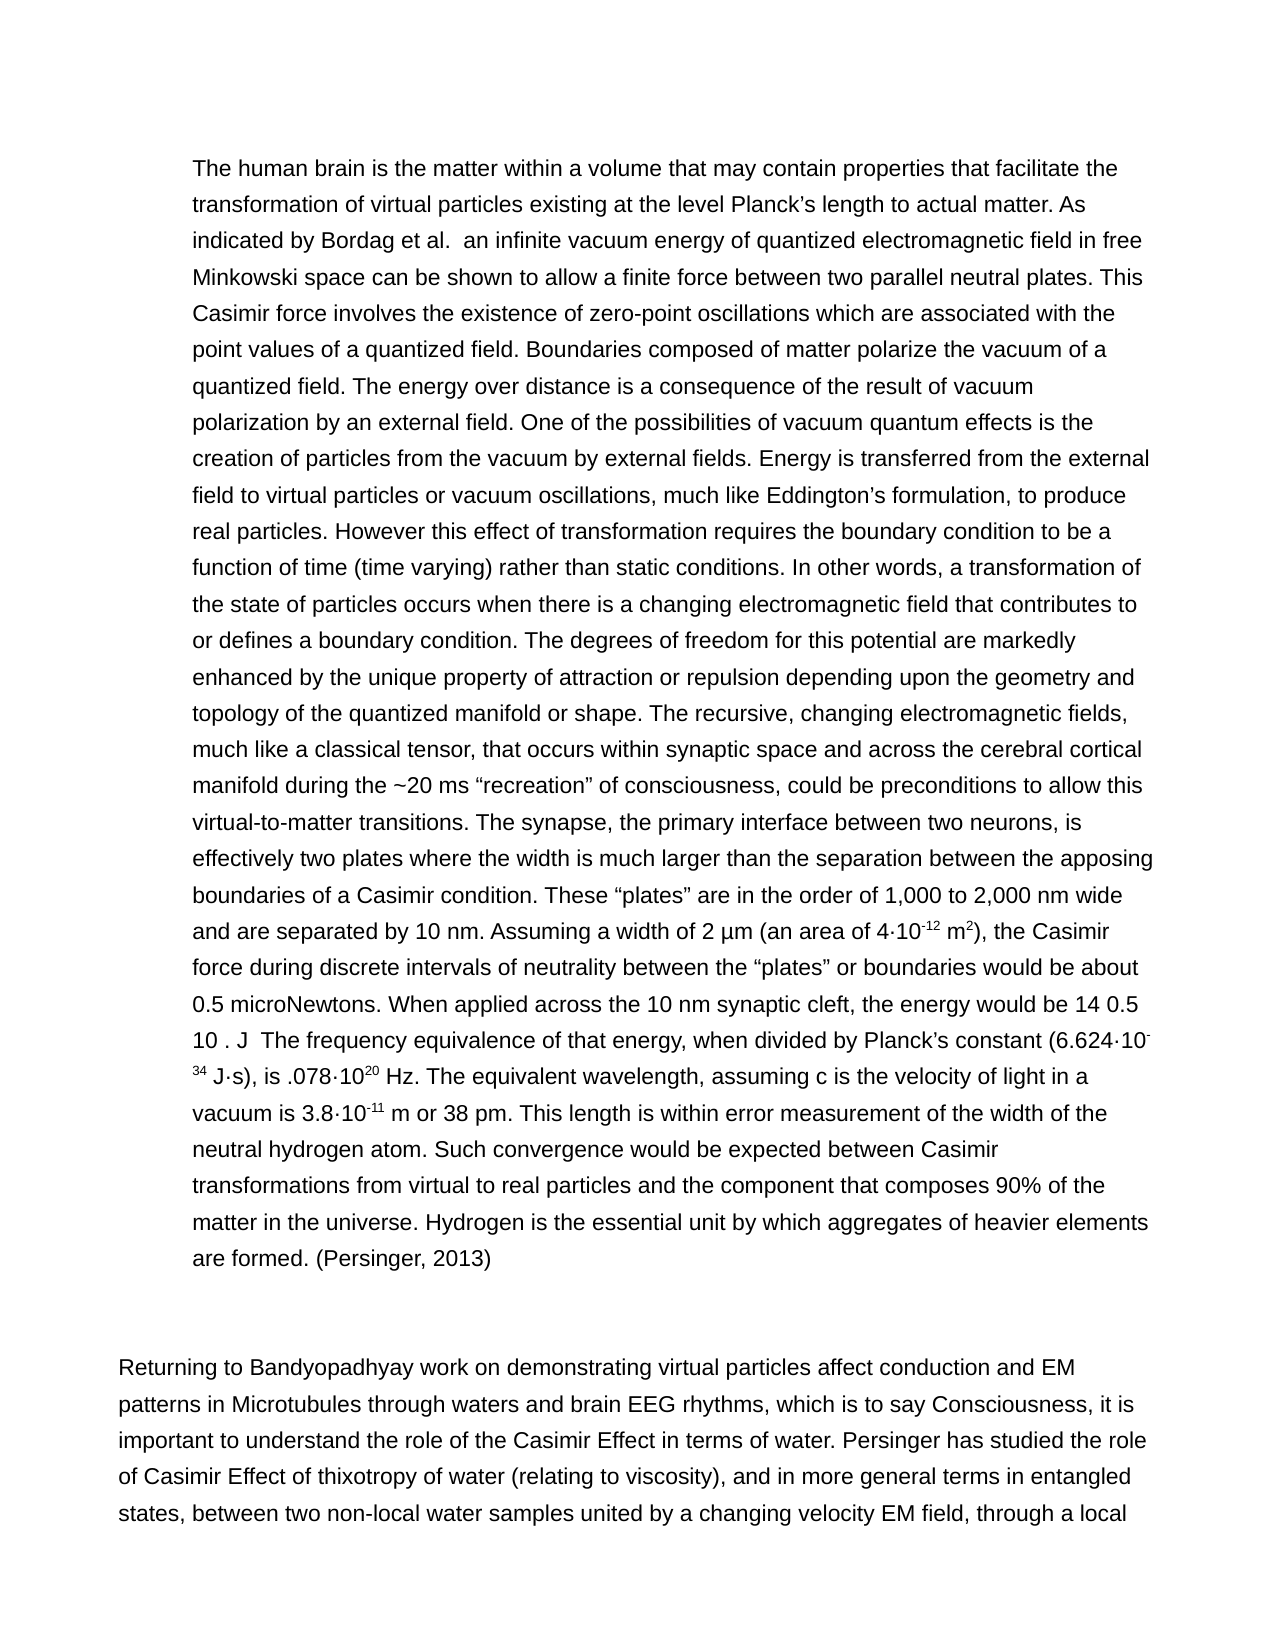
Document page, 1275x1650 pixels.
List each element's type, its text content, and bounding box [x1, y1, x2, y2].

text Returning to Bandyopadhyay work on demonstrating virtual particles affect conduction and EM patterns in Microtubules through waters and brain EEG rhythms, which is to say Consciousness, it is important to understand the role of the Casimir Effect in terms of water. Persinger has studied the role of Casimir Effect of thixotropy of water (relating to viscosity), and in more general terms in entangled states, between two non-local water samples united by a changing velocity EM field, through a local [118, 1354, 1157, 1526]
text The human brain is the matter within a volume that may contain properties that facilitate the transformation of virtual particles existing at the level Planck’s length to actual matter. As indicated by Bordag et al. an infinite vacuum energy of quantized electromagnetic field in free Minkowski space can be shown to allow a finite force between two parallel neutral plates. This Casimir force involves the existence of zero-point oscillations which are associated with the point values of a quantized field. Boundaries composed of matter polarize the vacuum of a quantized field. The energy over distance is a consequence of the result of vacuum polarization by an external field. One of the possibilities of vacuum quantum effects is the creation of particles from the vacuum by external fields. Energy is transferred from the external field to virtual particles or vacuum oscillations, much like Eddington’s formulation, to produce real particles. However this effect of transformation requires the boundary condition to be a function of time (time varying) rather than static conditions. In other words, a transformation of the state of particles occurs when there is a changing electromagnetic field that contributes to or defines a boundary condition. The degrees of freedom for this potential are markedly enhanced by the unique property of attraction or repulsion depending upon the geometry and topology of the quantized manifold or shape. The recursive, changing electromagnetic fields, much like a classical tensor, that occurs within synaptic space and across the cerebral cortical manifold during the ~20 ms “recreation” of consciousness, could be preconditions to allow this virtual-to-matter transitions. The synapse, the primary interface between two neurons, is effectively two plates where the width is much larger than the separation between the apposing boundaries of a Casimir condition. These “plates” are in the order of 1,000 to 2,000 nm wide and are separated by 10 nm. Assuming a width of 2 µm (an area of 4∙10-12 m2), the Casimir force during discrete intervals of neutrality between the “plates” or boundaries would be about 0.5 microNewtons. When applied across the 10 nm synaptic cleft, the energy would be 14 0.5 10 . J The frequency equivalence of that energy, when divided by Planck’s constant (6.624·10-34 J·s), is .078·1020 Hz. The equivalent wavelength, assuming c is the velocity of light in a vacuum is 3.8·10-11 m or 38 pm. This length is within error measurement of the width of the neutral hydrogen atom. Such convergence would be expected between Casimir transformations from virtual to real particles and the component that composes 90% of the matter in the universe. Hydrogen is the essential unit by which aggregates of heavier elements are formed. (Persinger, 2013) [192, 154, 1157, 1271]
